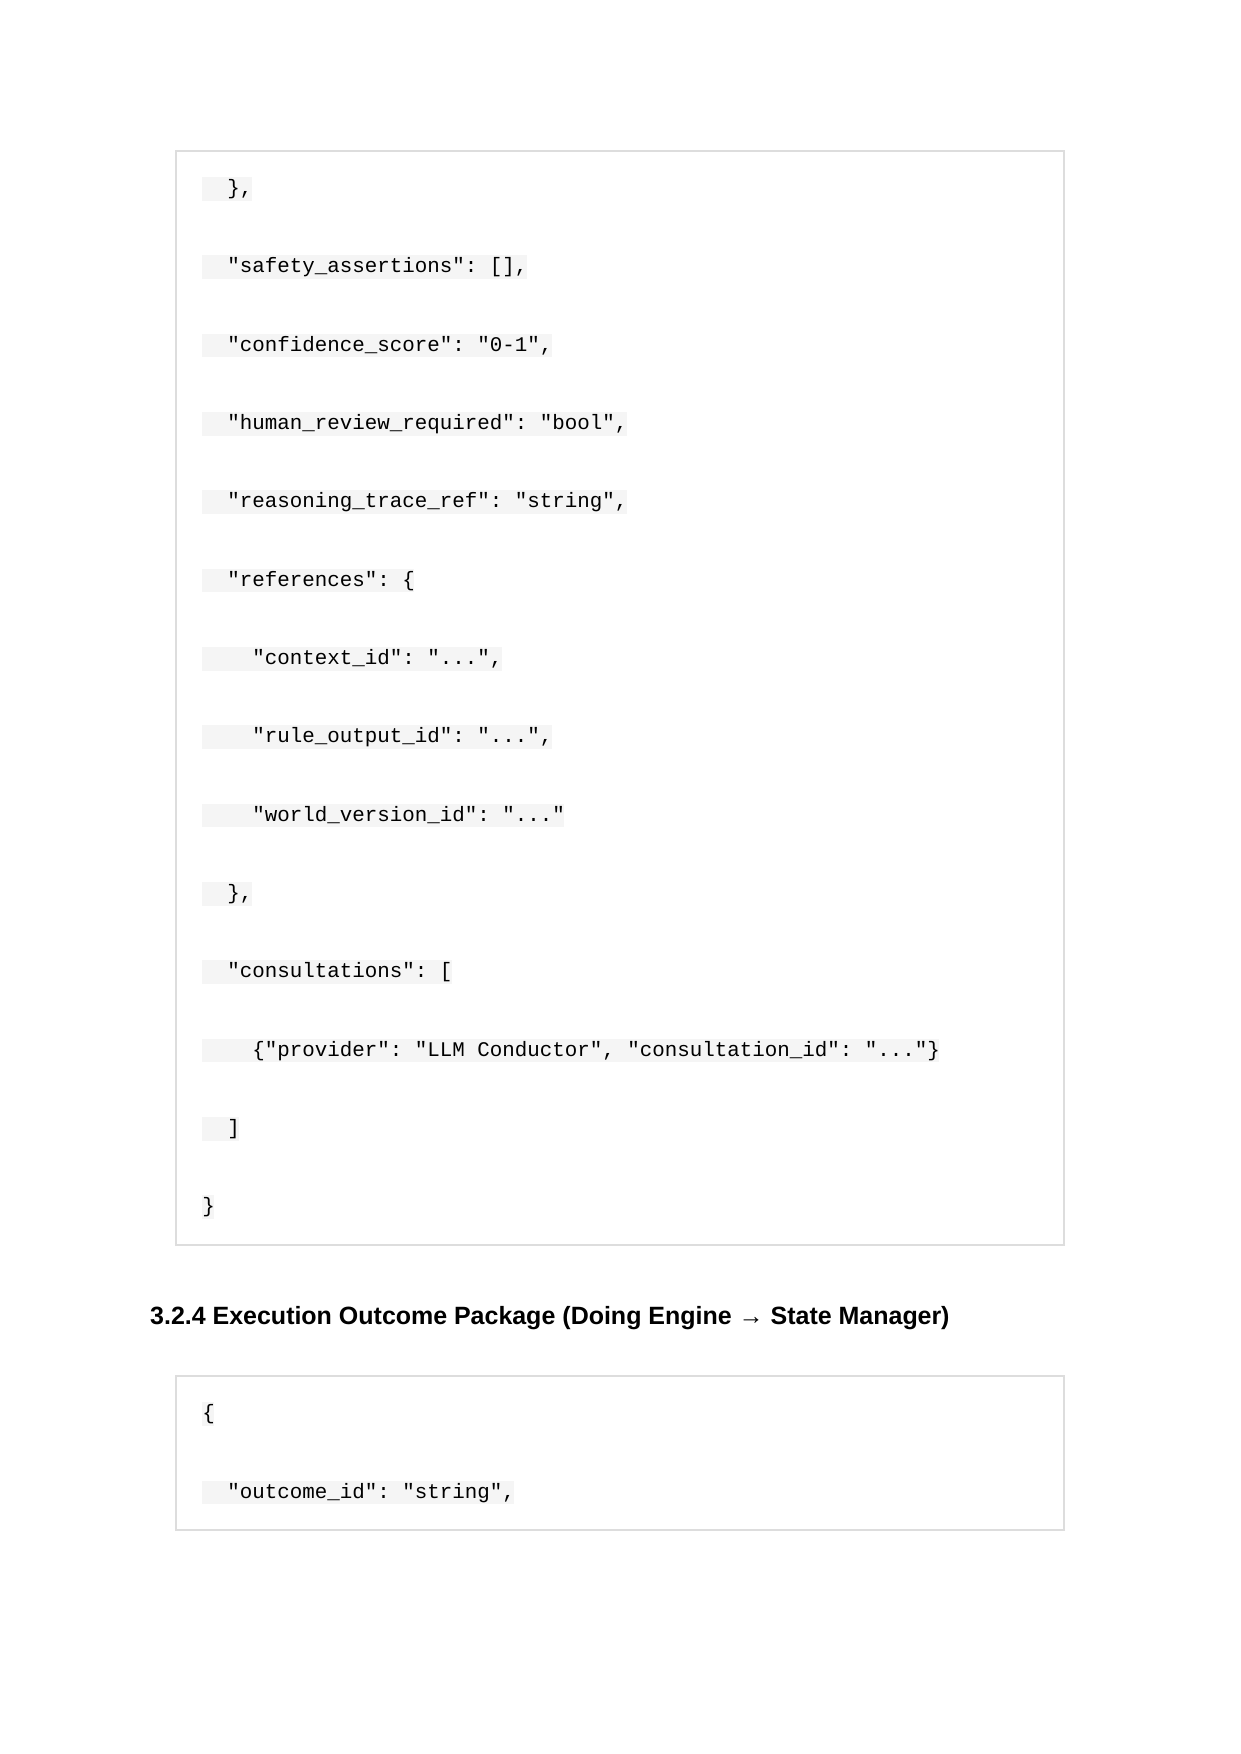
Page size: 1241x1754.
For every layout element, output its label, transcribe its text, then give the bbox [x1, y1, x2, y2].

text "references": { [177, 542, 1063, 592]
text "context_id": "...", [177, 620, 1063, 671]
text }, [177, 855, 1063, 906]
text "reasoning_trace_ref": "string", [177, 463, 1063, 514]
subtitle 3.2.4 Execution Outcome Package (Doing Engine → State Manager) [150, 1301, 1090, 1329]
text "outcome_id": "string", [177, 1453, 1063, 1529]
text "world_version_id": "..." [177, 777, 1063, 827]
text { [177, 1377, 1063, 1426]
text "safety_assertions": [], [177, 228, 1063, 279]
text }, [177, 152, 1063, 201]
text {"provider": "LLM Conductor", "consultation_id": "..."} [177, 1012, 1063, 1062]
text "consultations": [ [177, 933, 1063, 984]
text ] [177, 1090, 1063, 1141]
text "confidence_score": "0-1", [177, 307, 1063, 357]
text "rule_output_id": "...", [177, 698, 1063, 749]
text "human_review_required": "bool", [177, 385, 1063, 436]
text } [177, 1168, 1063, 1244]
